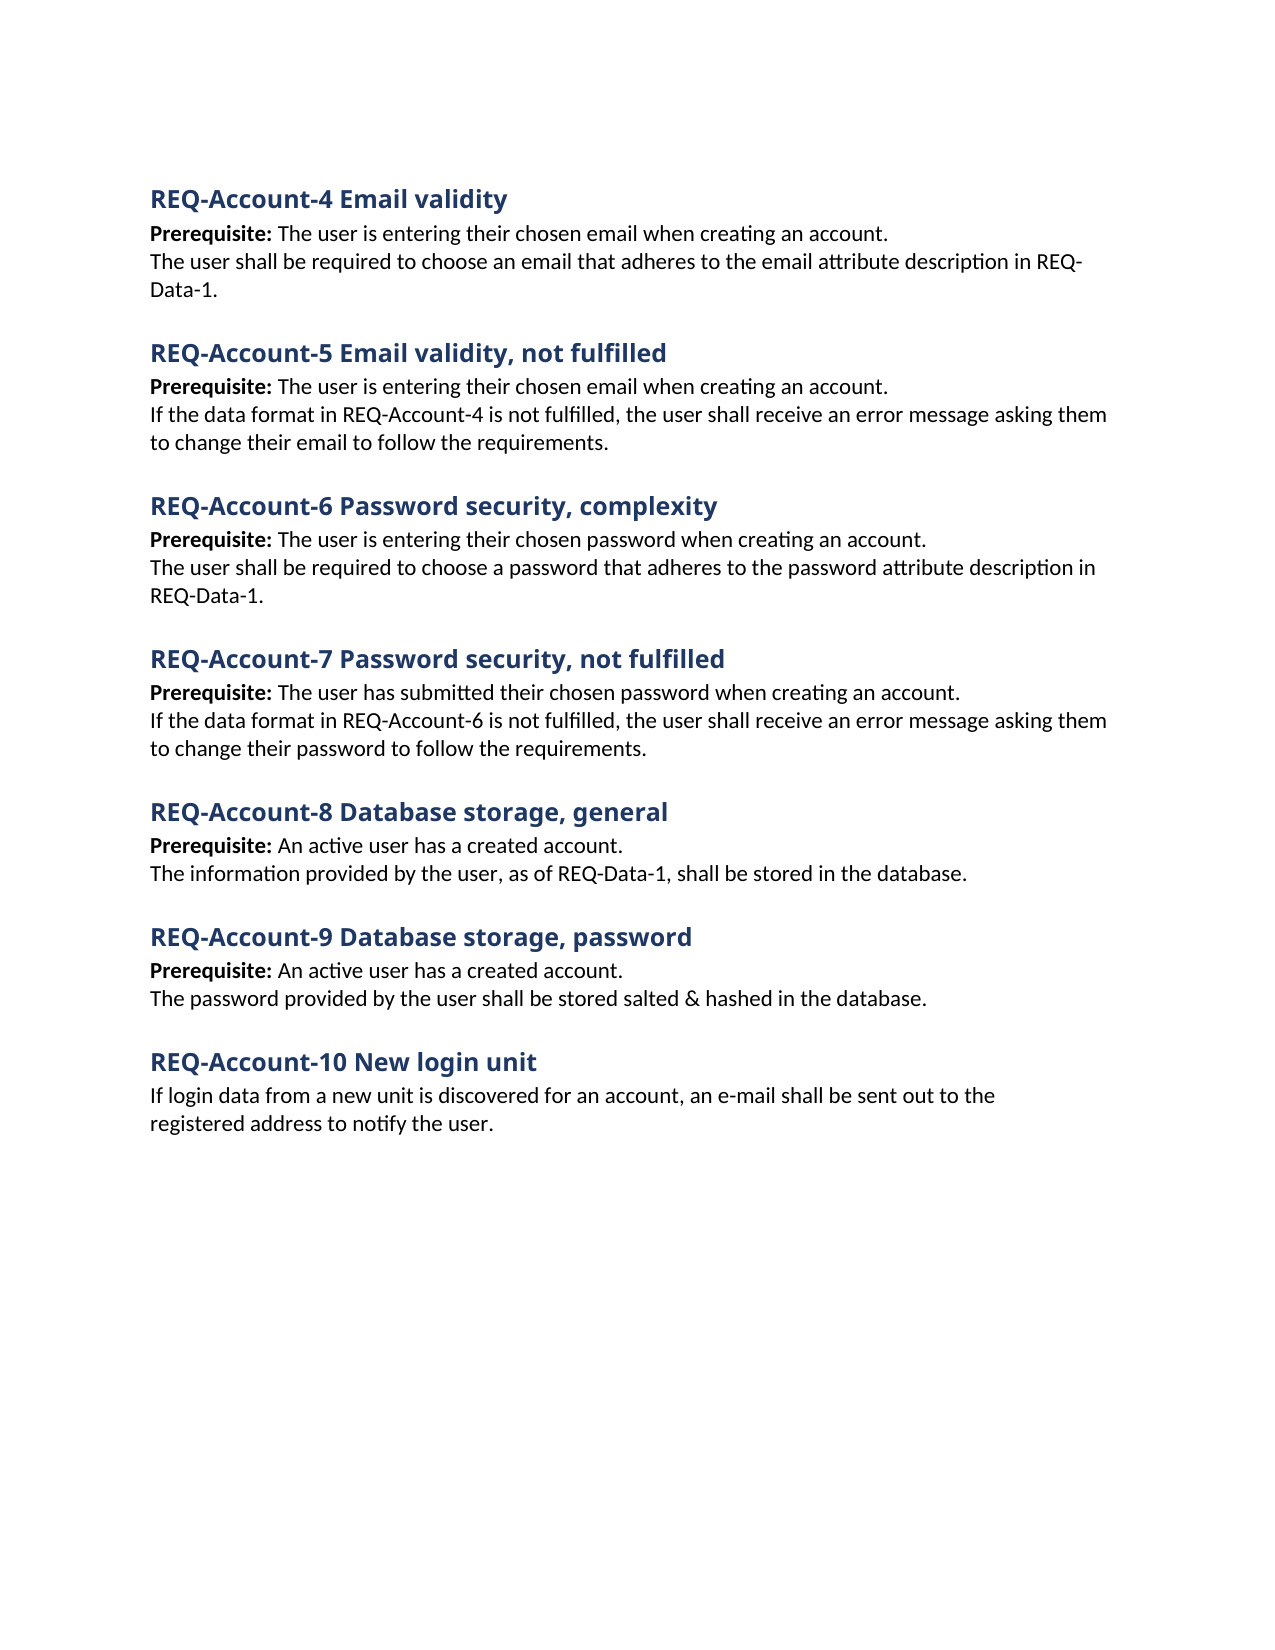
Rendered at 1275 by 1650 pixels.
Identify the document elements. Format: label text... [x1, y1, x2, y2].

subtitle REQ-Account-6 Password security, complexity [150, 488, 1125, 522]
text If login data from a new unit is discovered for an account, an e-mail shall be sent out to the [150, 1081, 1125, 1109]
text Prerequisite: The user has submitted their chosen password when creating an account. [150, 678, 1125, 706]
text Prerequisite: An active user has a created account. [150, 956, 1125, 984]
text The user shall be required to choose an email that adheres to the email attribute description in REQ-Data-1. [150, 247, 1125, 303]
subtitle REQ-Account-10 New login unit [150, 1044, 1125, 1078]
subtitle REQ-Account-4 Email validity [150, 182, 1125, 216]
text Prerequisite: The user is entering their chosen password when creating an account. [150, 525, 1125, 553]
subtitle REQ-Account-7 Password security, not fulfilled [150, 641, 1125, 675]
text If the data format in REQ-Account-6 is not fulfilled, the user shall receive an error message asking them to change their password to follow the requirements. [150, 706, 1125, 762]
subtitle REQ-Account-5 Email validity, not fulfilled [150, 335, 1125, 369]
text The user shall be required to choose a password that adheres to the password attribute description in REQ-Data-1. [150, 553, 1125, 609]
text Prerequisite: An active user has a created account. [150, 831, 1125, 859]
text The information provided by the user, as of REQ-Data-1, shall be stored in the database. [150, 859, 1125, 887]
text registered address to notify the user. [150, 1109, 1125, 1137]
text Prerequisite: The user is entering their chosen email when creating an account. [150, 372, 1125, 400]
text If the data format in REQ-Account-4 is not fulfilled, the user shall receive an error message asking them to change their email to follow the requirements. [150, 400, 1125, 456]
subtitle REQ-Account-9 Database storage, password [150, 919, 1125, 953]
subtitle REQ-Account-8 Database storage, general [150, 794, 1125, 828]
text Prerequisite: The user is entering their chosen email when creating an account. [150, 219, 1125, 247]
text The password provided by the user shall be stored salted & hashed in the database. [150, 984, 1125, 1012]
